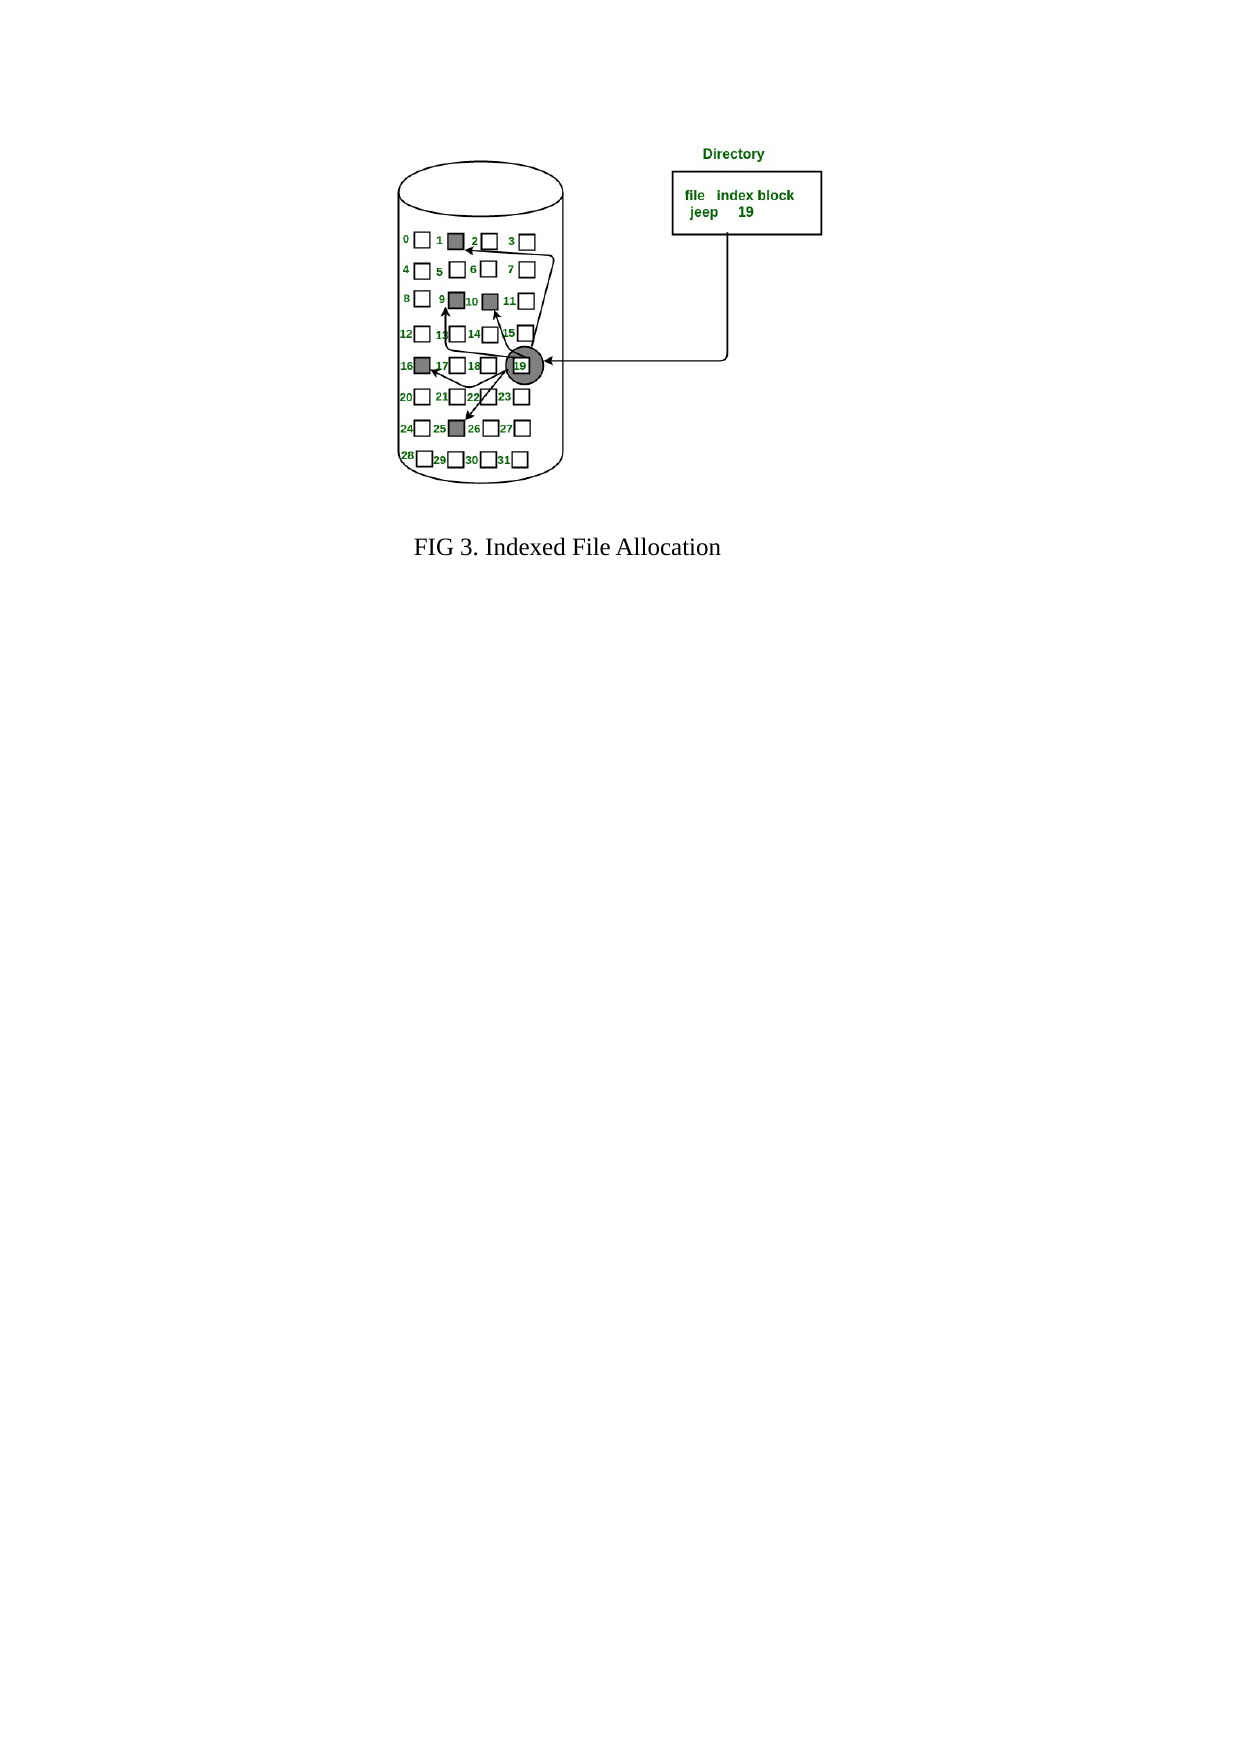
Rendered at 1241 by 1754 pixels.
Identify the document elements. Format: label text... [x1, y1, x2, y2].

picture [397, 145, 837, 484]
text FIG 3. Indexed File Allocation [118, 532, 1122, 561]
